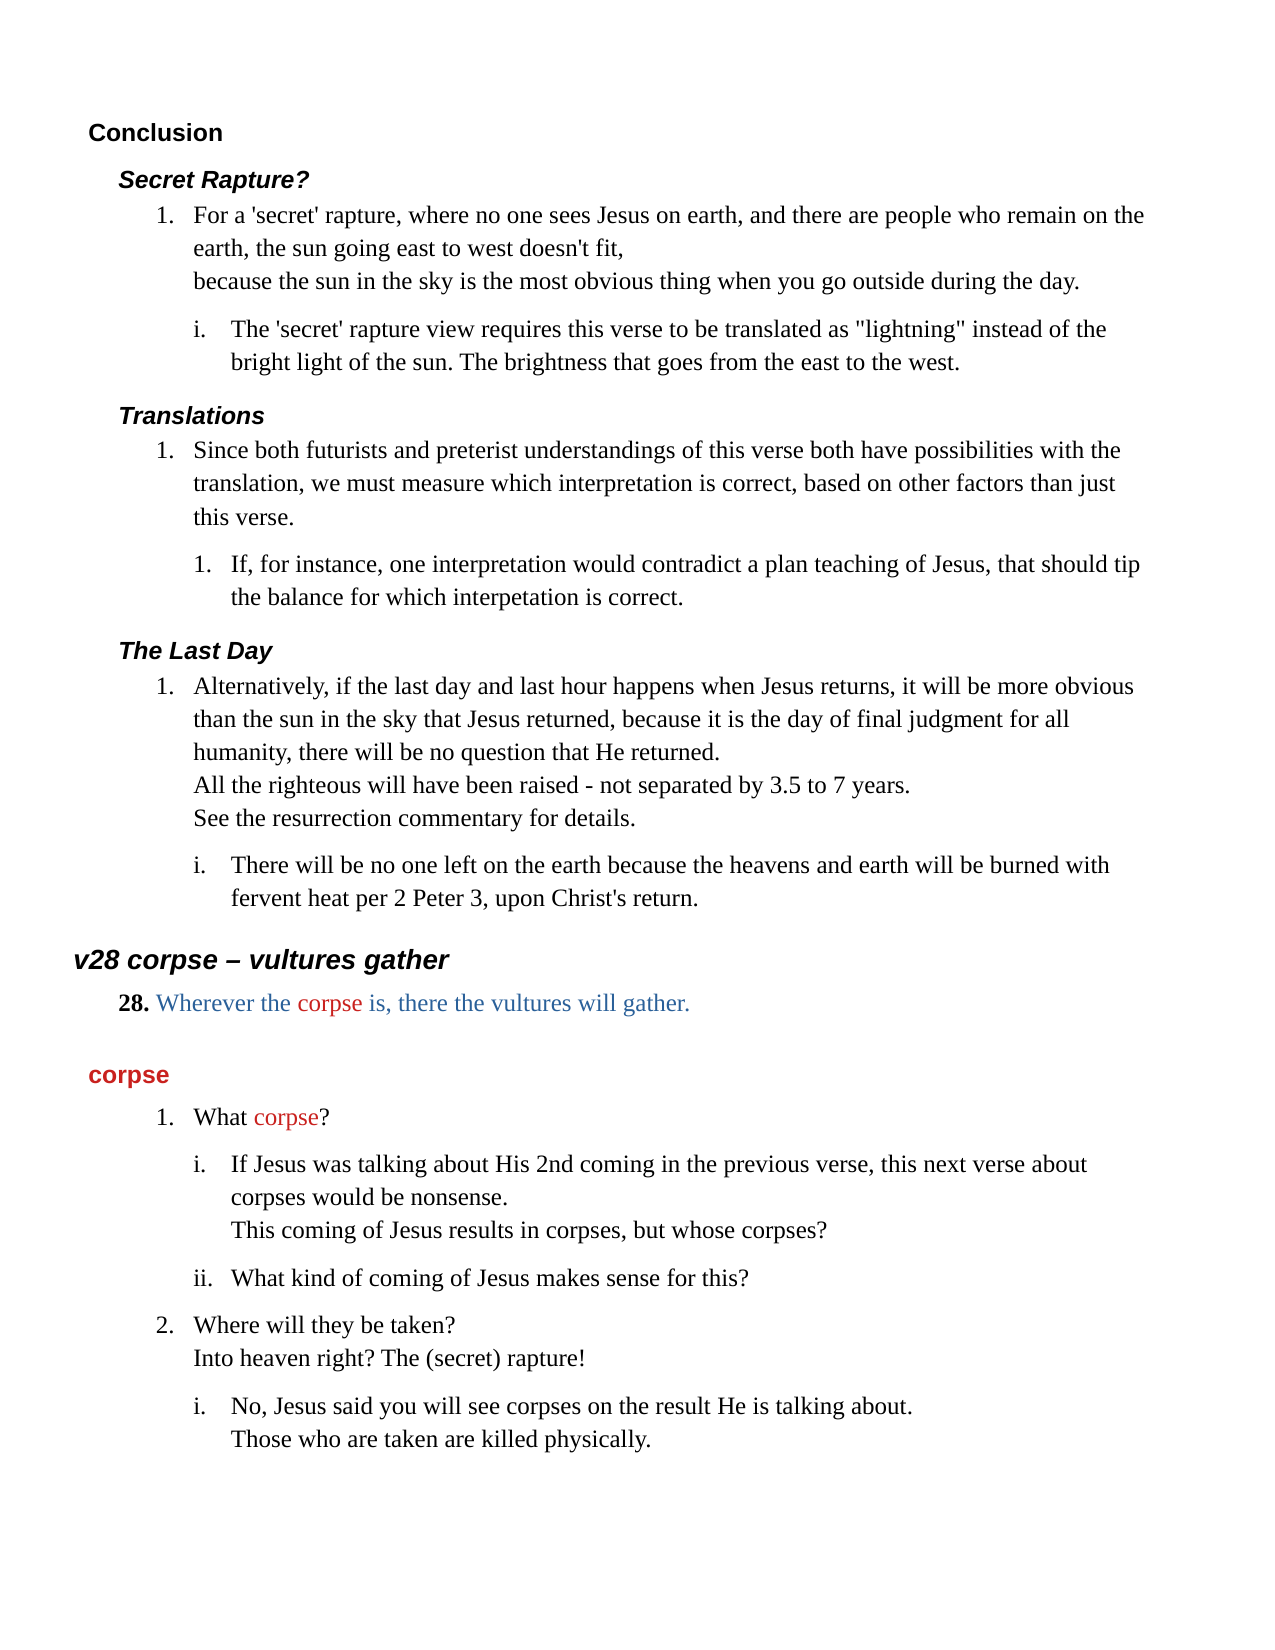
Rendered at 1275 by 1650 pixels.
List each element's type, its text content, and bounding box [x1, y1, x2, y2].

list What corpse? [156, 1102, 1157, 1130]
list For a 'secret' rapture, where no one sees Jesus on earth, and there are people who remain on the earth, the sun going east to west doesn't fit, because the sun in the sky is the most obvious thing when you go outside during the day. [156, 200, 1157, 295]
subtitle The Last Day [118, 636, 1157, 664]
list Where will they be taken? Into heaven right? The (secret) rapture! [156, 1311, 1157, 1372]
list The 'secret' rapture view requires this verse to be translated as "lightning" instead of the bright light of the sun. The brightness that goes from the east to the west. [193, 314, 1157, 376]
subtitle Conclusion [88, 118, 1157, 147]
list There will be no one left on the earth because the heavens and earth will be burned with fervent heat per 2 Peter 3, upon Christ's return. [193, 851, 1157, 912]
subtitle Secret Rapture? [118, 165, 1157, 194]
list If Jesus was talking about His 2nd coming in the previous verse, this next verse about corpses would be nonsense. This coming of Jesus results in corpses, but whose corpses? [193, 1149, 1157, 1244]
list What kind of coming of Jesus makes sense for this? [193, 1263, 1157, 1292]
subtitle v28 corpse – vultures gather [73, 944, 1157, 976]
text 28. Wherever the corpse is, there the vultures will gather. [118, 988, 1157, 1017]
list If, for instance, one interpretation would contradict a plan teaching of Jesus, that should tip the balance for which interpetation is correct. [193, 549, 1157, 611]
list Since both futurists and preterist understandings of this verse both have possibilities with the translation, we must measure which interpretation is correct, based on other factors than just this verse. [156, 436, 1157, 530]
subtitle Translations [118, 401, 1157, 429]
subtitle corpse [88, 1061, 1157, 1089]
list Alternatively, if the last day and last hour happens when Jesus returns, it will be more obvious than the sun in the sky that Jesus returned, because it is the day of final judgment for all humanity, there will be no question that He returned. All the righteous will have been raised - not separated by 3.5 to 7 years. See the resurrection commentary for details. [156, 671, 1157, 832]
list No, Jesus said you will see corpses on the result He is talking about. Those who are taken are killed physically. [193, 1391, 1157, 1453]
